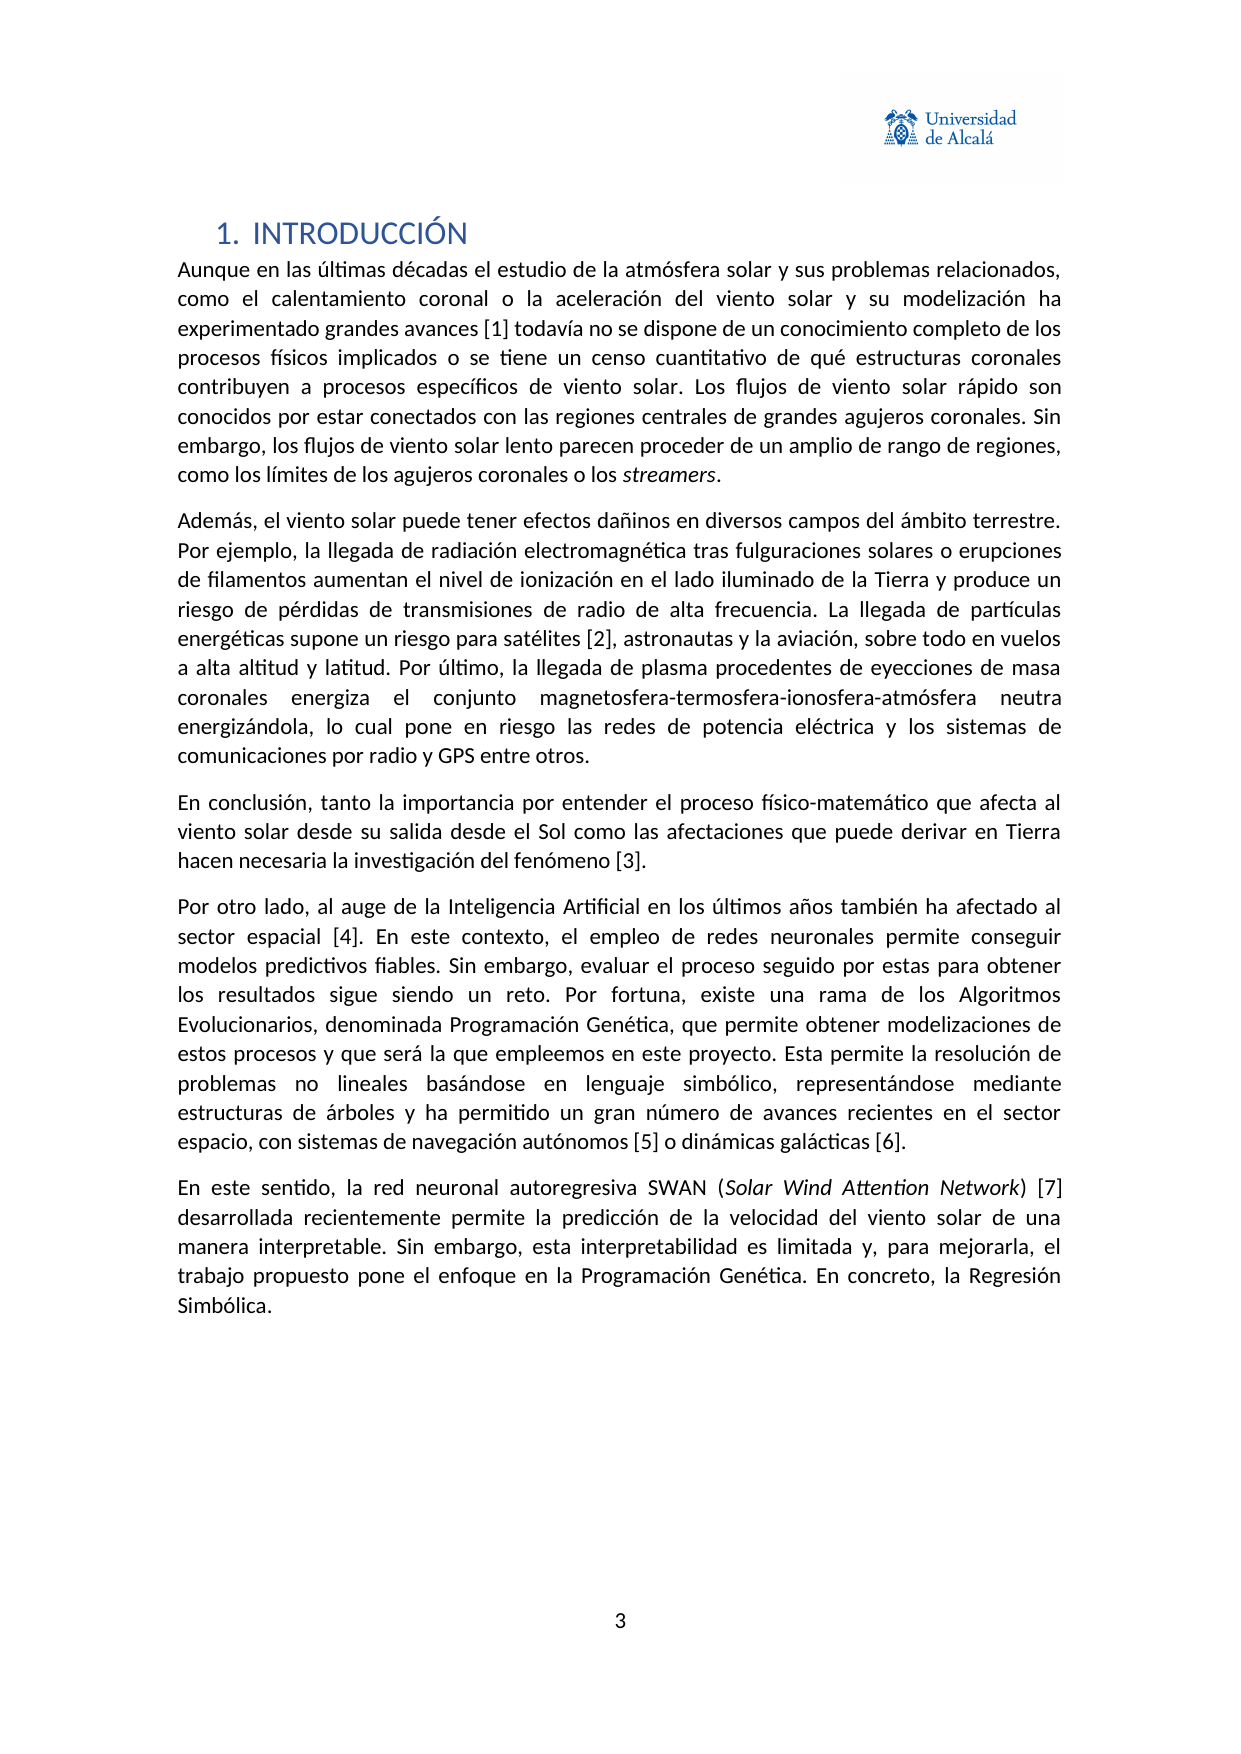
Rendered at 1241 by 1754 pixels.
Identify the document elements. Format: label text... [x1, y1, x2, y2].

text En este sentido, la red neuronal autoregresiva SWAN (Solar Wind Attention Network) [7] desarrollada recientemente permite la predicción de la velocidad del viento solar de una manera interpretable. Sin embargo, esta interpretabilidad es limitada y, para mejorarla, el trabajo propuesto pone el enfoque en la Programación Genética. En concreto, la Regresión Simbólica. [177, 1173, 1063, 1319]
text Por otro lado, al auge de la Inteligencia Artificial en los últimos años también ha afectado al sector espacial [4]. En este contexto, el empleo de redes neuronales permite conseguir modelos predictivos fiables. Sin embargo, evaluar el proceso seguido por estas para obtener los resultados sigue siendo un reto. Por fortuna, existe una rama de los Algoritmos Evolucionarios, denominada Programación Genética, que permite obtener modelizaciones de estos procesos y que será la que empleemos en este proyecto. Esta permite la resolución de problemas no lineales basándose en lenguaje simbólico, representándose mediante estructuras de árboles y ha permitido un gran número de avances recientes en el sector espacio, con sistemas de navegación autónomos [5] o dinámicas galácticas [6]. [177, 892, 1063, 1155]
text Además, el viento solar puede tener efectos dañinos en diversos campos del ámbito terrestre. Por ejemplo, la llegada de radiación electromagnética tras fulguraciones solares o erupciones de filamentos aumentan el nivel de ionización en el lado iluminado de la Tierra y produce un riesgo de pérdidas de transmisiones de radio de alta frecuencia. La llegada de partículas energéticas supone un riesgo para satélites [2], astronautas y la aviación, sobre todo en vuelos a alta altitud y latitud. Por último, la llegada de plasma procedentes de eyecciones de masa coronales energiza el conjunto magnetosfera-termosfera-ionosfera-atmósfera neutra energizándola, lo cual pone en riesgo las redes de potencia eléctrica y los sistemas de comunicaciones por radio y GPS entre otros. [177, 507, 1063, 769]
text Aunque en las últimas décadas el estudio de la atmósfera solar y sus problemas relacionados, como el calentamiento coronal o la aceleración del viento solar y su modelización ha experimentado grandes avances [1] todavía no se dispone de un conocimiento completo de los procesos físicos implicados o se tiene un censo cuantitativo de qué estructuras coronales contribuyen a procesos específicos de viento solar. Los flujos de viento solar rápido son conocidos por estar conectados con las regiones centrales de grandes agujeros coronales. Sin embargo, los flujos de viento solar lento parecen proceder de un amplio de rango de regiones, como los límites de los agujeros coronales o los streamers. [177, 255, 1063, 488]
subtitle INTRODUCCIÓN [215, 212, 1063, 253]
text En conclusión, tanto la importancia por entender el proceso físico-matemático que afecta al viento solar desde su salida desde el Sol como las afectaciones que puede derivar en Tierra hacen necesaria la investigación del fenómeno [3]. [177, 788, 1063, 874]
